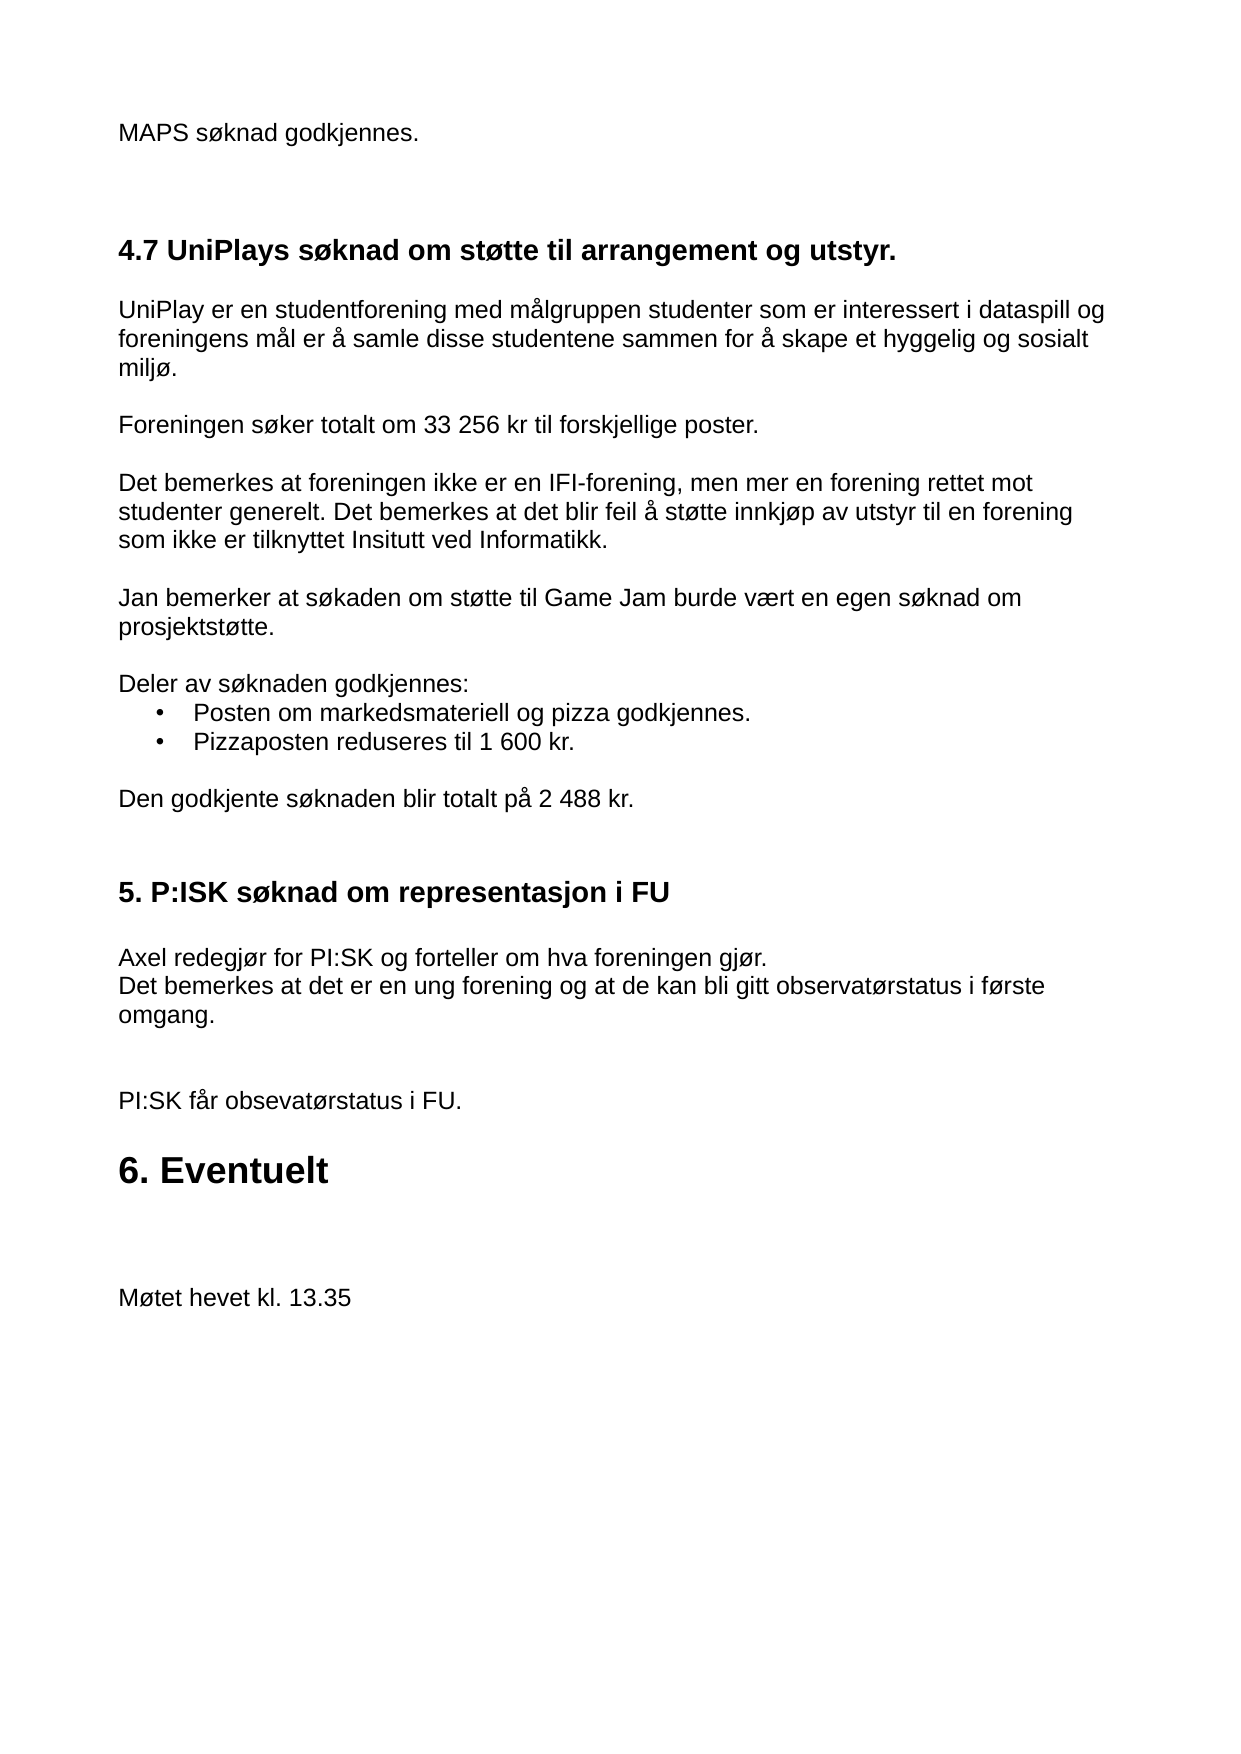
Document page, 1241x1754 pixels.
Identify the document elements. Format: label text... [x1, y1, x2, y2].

text UniPlay er en studentforening med målgruppen studenter som er interessert i dataspill og foreningens mål er å samle disse studentene sammen for å skape et hyggelig og sosialt miljø. [118, 295, 1122, 382]
text Det bemerkes at det er en ung forening og at de kan bli gitt observatørstatus i første omgang. [118, 971, 1122, 1029]
text 4.7 UniPlays søknad om støtte til arrangement og utstyr. [118, 233, 1122, 267]
text PI:SK får obsevatørstatus i FU. [118, 1086, 1122, 1115]
text Det bemerkes at foreningen ikke er en IFI-forening, men mer en forening rettet mot studenter generelt. Det bemerkes at det blir feil å støtte innkjøp av utstyr til en forening som ikke er tilknyttet Insitutt ved Informatikk. [118, 468, 1122, 554]
text Jan bemerker at søkaden om støtte til Game Jam burde vært en egen søknad om prosjektstøtte. [118, 583, 1122, 640]
text Den godkjente søknaden blir totalt på 2 488 kr. [118, 784, 1122, 813]
text Møtet hevet kl. 13.35 [118, 1283, 1122, 1311]
text MAPS søknad godkjennes. [118, 118, 1122, 147]
text 6. Eventuelt [118, 1148, 1122, 1192]
list Posten om markedsmateriell og pizza godkjennes. [156, 698, 1122, 727]
text Axel redegjør for PI:SK og forteller om hva foreningen gjør. [118, 942, 1122, 971]
text Foreningen søker totalt om 33 256 kr til forskjellige poster. [118, 410, 1122, 439]
text Deler av søknaden godkjennes: [118, 669, 1122, 698]
list Pizzaposten reduseres til 1 600 kr. [156, 727, 1122, 756]
text 5. P:ISK søknad om representasjon i FU [118, 875, 1122, 909]
